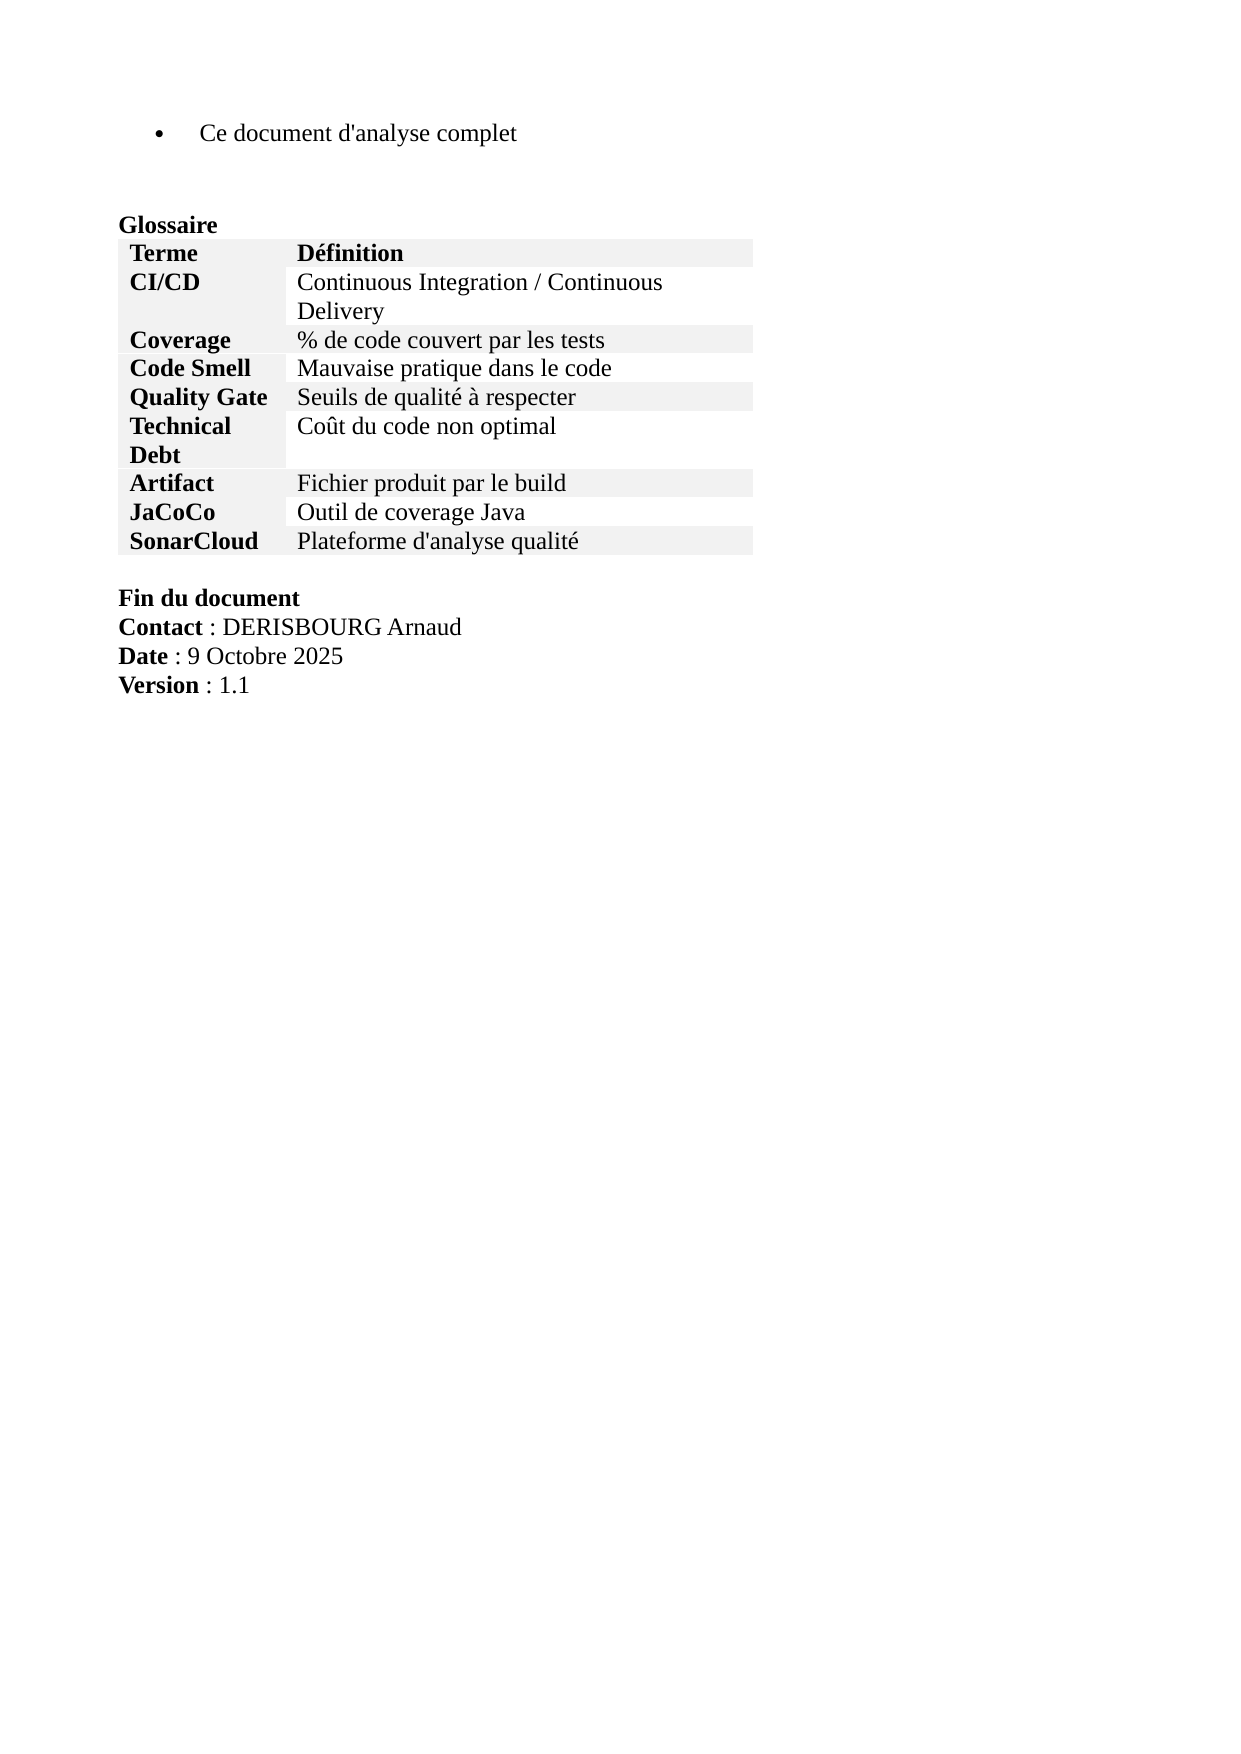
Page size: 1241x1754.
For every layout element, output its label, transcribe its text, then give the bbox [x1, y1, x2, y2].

table_cell Technical Debt [118, 411, 286, 468]
table_cell Mauvaise pratique dans le code [286, 354, 753, 382]
text Glossaire [118, 210, 1122, 238]
text Fin du document [118, 583, 1122, 612]
list Ce document d'analyse complet [156, 118, 1122, 147]
table_cell Artifact [118, 469, 286, 497]
table_cell Code Smell [118, 354, 286, 382]
table_cell CI/CD [118, 267, 286, 325]
table_cell % de code couvert par les tests [286, 325, 753, 353]
table_cell Plateforme d'analyse qualité [286, 526, 753, 555]
table_header Terme [118, 239, 286, 267]
table_cell SonarCloud [118, 526, 286, 555]
table_cell Coût du code non optimal [286, 411, 753, 468]
table_cell JaCoCo [118, 497, 286, 526]
table_cell Continuous Integration / Continuous Delivery [286, 267, 753, 325]
table_cell Fichier produit par le build [286, 469, 753, 497]
table_cell Seuils de qualité à respecter [286, 382, 753, 411]
table_cell Outil de coverage Java [286, 497, 753, 526]
text Contact : DERISBOURG Arnaud Date : 9 Octobre 2025 Version : 1.1 [118, 612, 1122, 698]
table_cell Quality Gate [118, 382, 286, 411]
table_cell Coverage [118, 325, 286, 353]
table_header Définition [286, 239, 753, 267]
